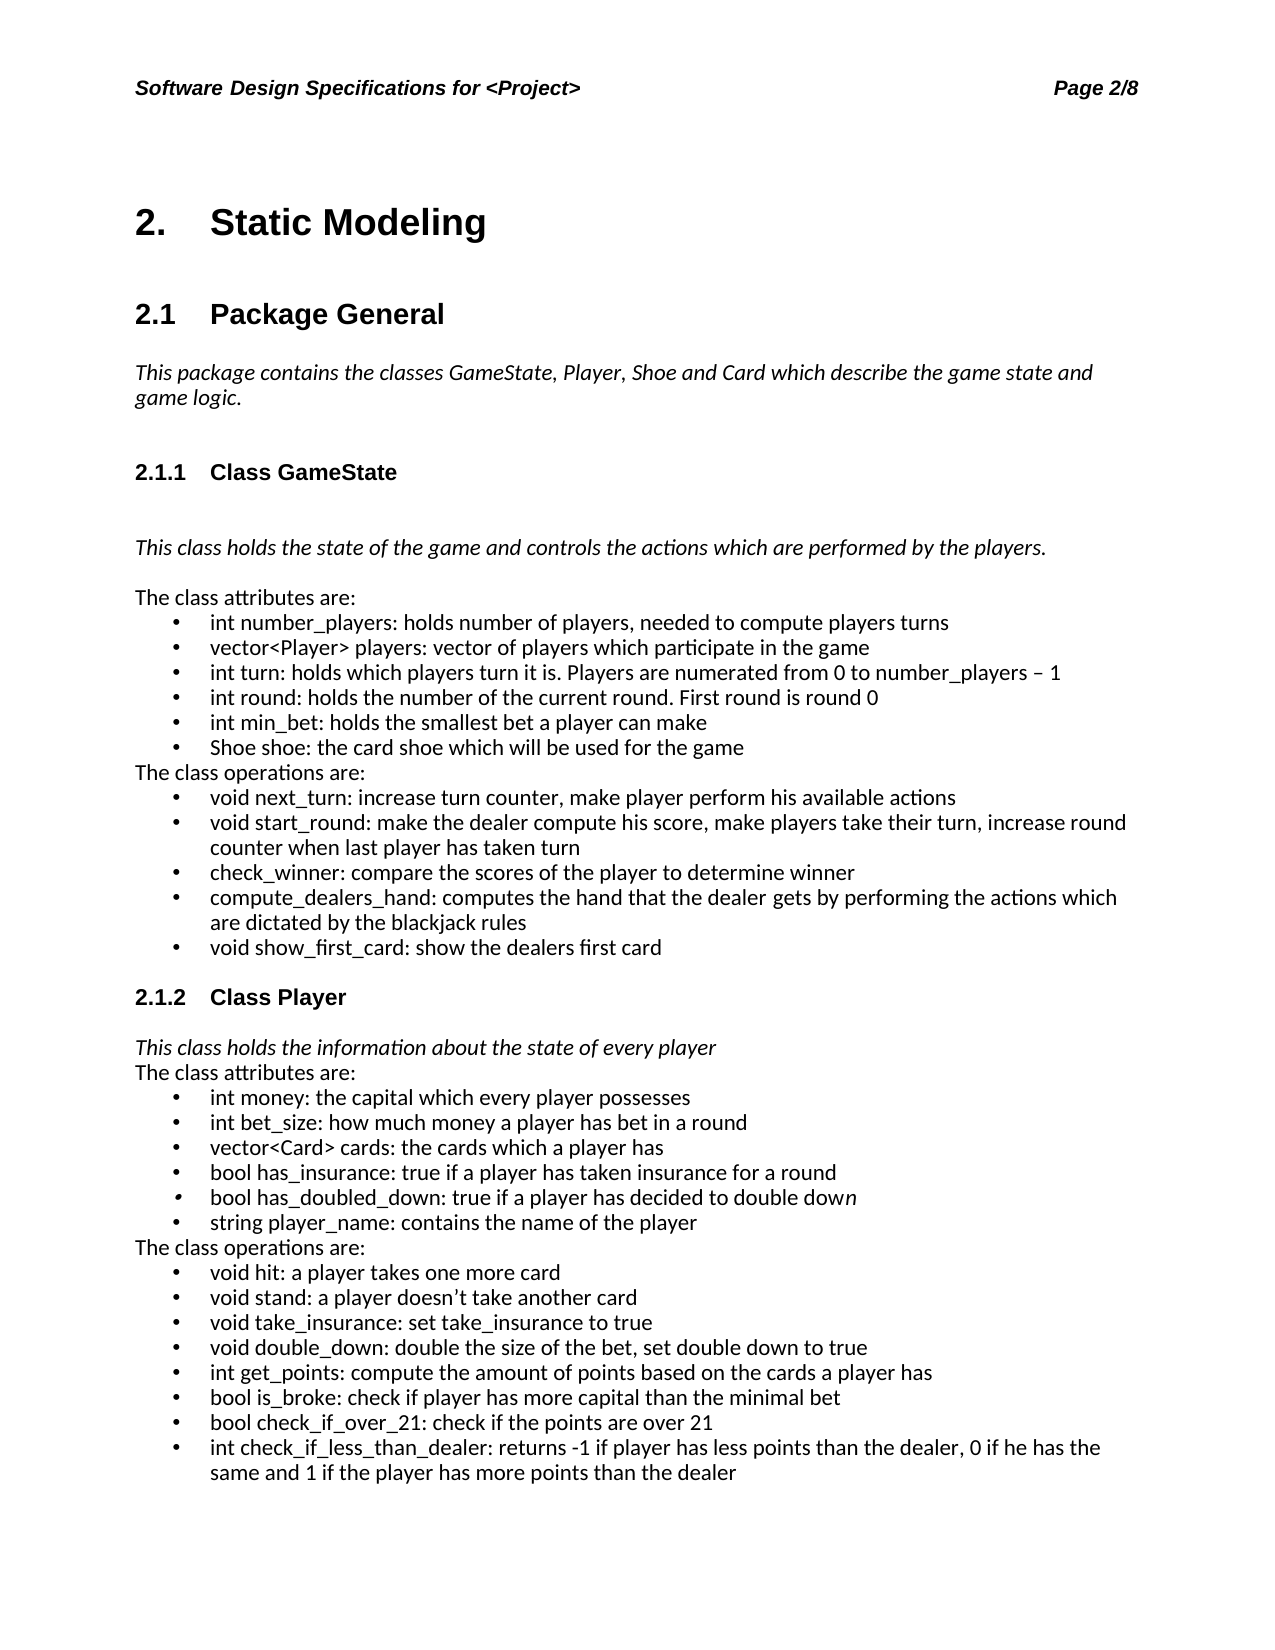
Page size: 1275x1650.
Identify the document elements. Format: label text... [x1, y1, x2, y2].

list compute_dealers_hand: computes the hand that the dealer gets by performing the actions which are dictated by the blackjack rules [172, 885, 1140, 935]
subtitle Package General [135, 297, 1140, 331]
list bool has_doubled_down: true if a player has decided to double down [172, 1185, 1140, 1210]
list void take_insurance: set take_insurance to true [172, 1310, 1140, 1335]
list bool check_if_over_21: check if the points are over 21 [172, 1410, 1140, 1435]
text This package contains the classes GameState, Player, Shoe and Card which describe the game state and game logic. [135, 360, 1140, 410]
text The class operations are: [135, 760, 1140, 785]
list void show_first_card: show the dealers first card [172, 935, 1140, 960]
list vector<Player> players: vector of players which participate in the game [172, 635, 1140, 660]
list int round: holds the number of the current round. First round is round 0 [172, 685, 1140, 710]
list void double_down: double the size of the bet, set double down to true [172, 1335, 1140, 1360]
list void stand: a player doesn’t take another card [172, 1285, 1140, 1310]
text This class holds the information about the state of every player [135, 1035, 1140, 1060]
list int bet_size: how much money a player has bet in a round [172, 1110, 1140, 1135]
list string player_name: contains the name of the player [172, 1210, 1140, 1235]
text The class attributes are: [135, 1060, 1140, 1085]
list bool is_broke: check if player has more capital than the minimal bet [172, 1385, 1140, 1410]
list int min_bet: holds the smallest bet a player can make [172, 710, 1140, 735]
list int turn: holds which players turn it is. Players are numerated from 0 to number_players – 1 [172, 660, 1140, 685]
list int check_if_less_than_dealer: returns -1 if player has less points than the dealer, 0 if he has the same and 1 if the player has more points than the dealer [172, 1435, 1140, 1485]
list vector<Card> cards: the cards which a player has [172, 1135, 1140, 1160]
list void next_turn: increase turn counter, make player perform his available actions [172, 785, 1140, 810]
text The class operations are: [135, 1235, 1140, 1260]
subtitle Static Modeling [135, 200, 1140, 243]
list Shoe shoe: the card shoe which will be used for the game [172, 735, 1140, 760]
text This class holds the state of the game and controls the actions which are performed by the players. [135, 535, 1140, 560]
text The class attributes are: [135, 585, 1140, 610]
list void hit: a player takes one more card [172, 1260, 1140, 1285]
list check_winner: compare the scores of the player to determine winner [172, 860, 1140, 885]
list void start_round: make the dealer compute his score, make players take their turn, increase round counter when last player has taken turn [172, 810, 1140, 860]
list int money: the capital which every player possesses [172, 1085, 1140, 1110]
list int number_players: holds number of players, needed to compute players turns [172, 610, 1140, 635]
list int get_points: compute the amount of points based on the cards a player has [172, 1360, 1140, 1385]
subtitle Class GameState [135, 460, 1140, 485]
list bool has_insurance: true if a player has taken insurance for a round [172, 1160, 1140, 1185]
subtitle Class Player [135, 985, 1140, 1010]
